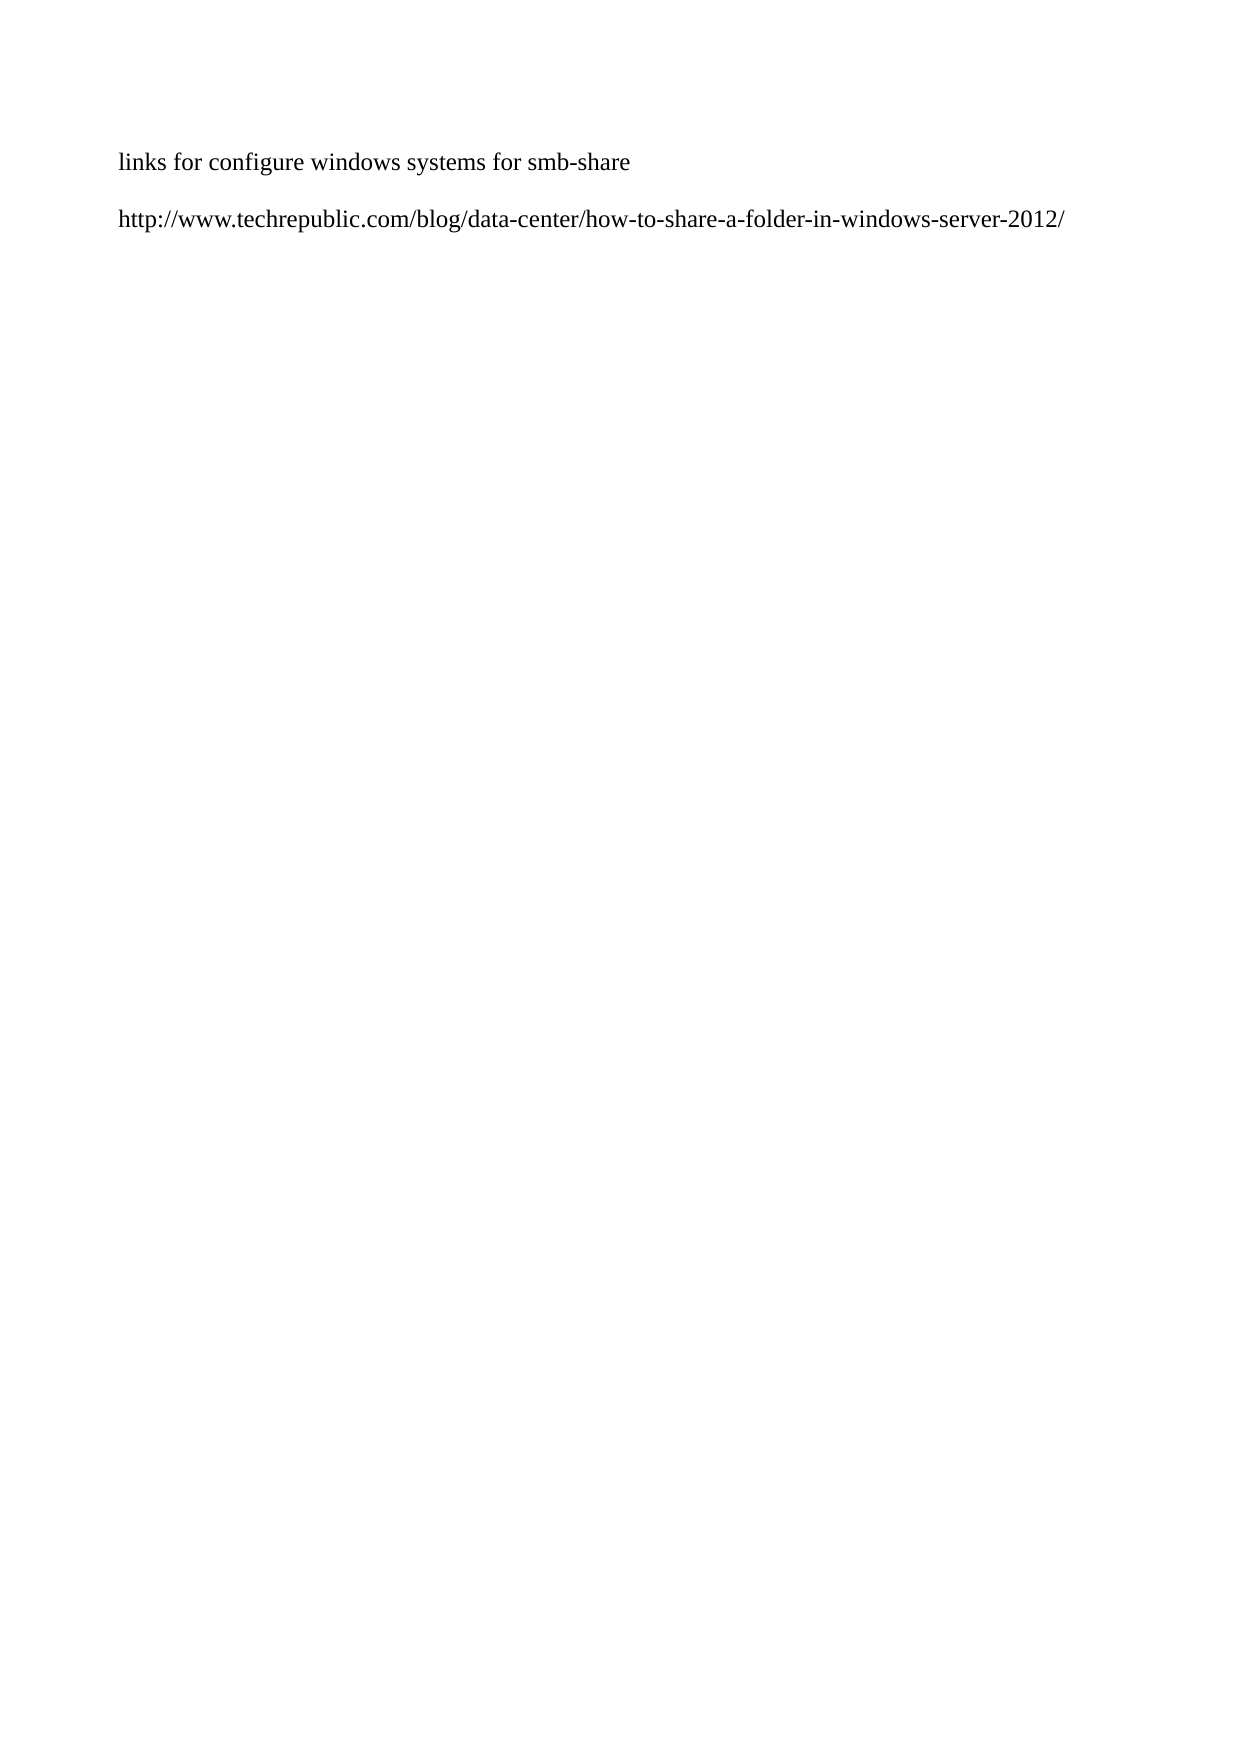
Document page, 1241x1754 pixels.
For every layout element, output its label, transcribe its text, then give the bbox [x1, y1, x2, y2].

text links for configure windows systems for smb-share [118, 147, 1122, 176]
text http://www.techrepublic.com/blog/data-center/how-to-share-a-folder-in-windows-server-2012/ [118, 204, 1122, 233]
